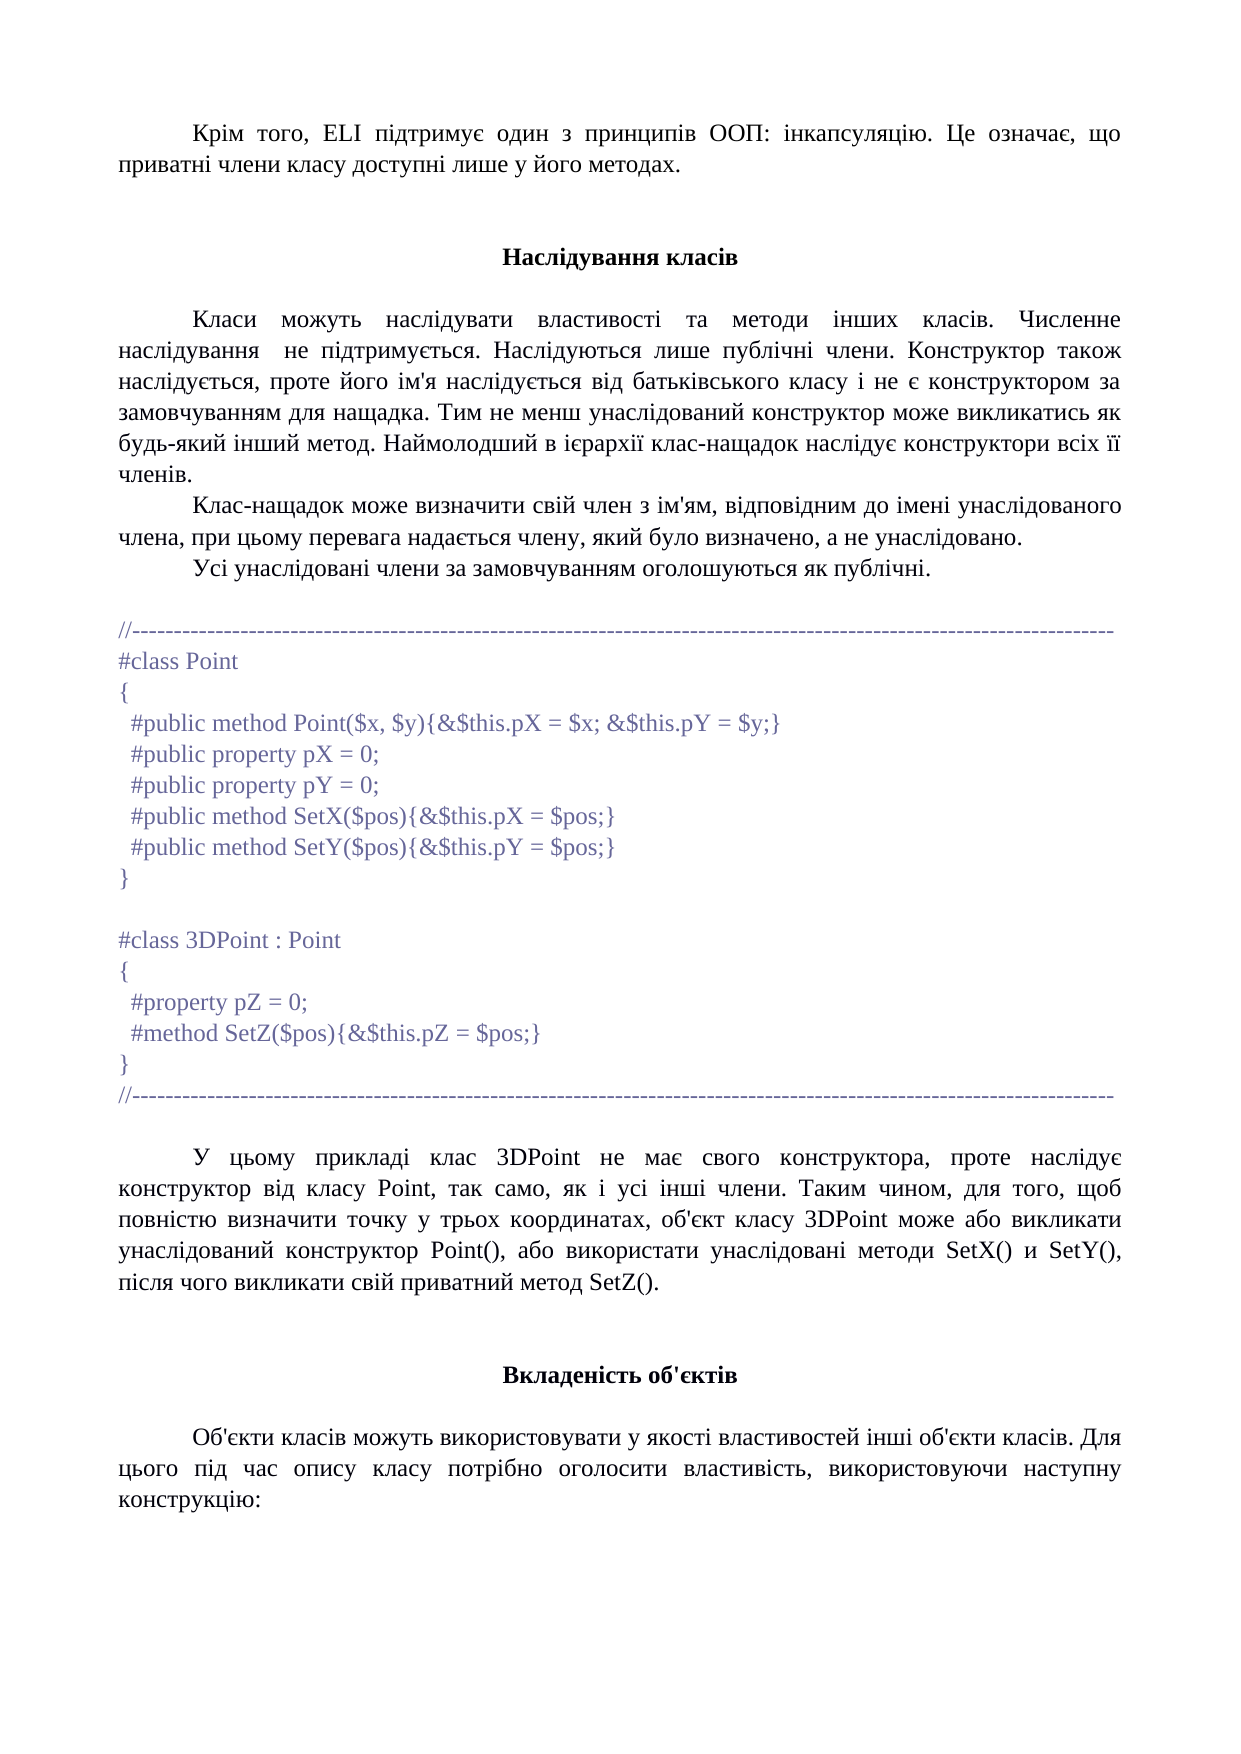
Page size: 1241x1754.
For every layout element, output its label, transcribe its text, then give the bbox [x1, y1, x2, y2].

text Крім того, ELI підтримує один з принципів ООП: інкапсуляцію. Це означає, що приватні члени класу доступні лише у його методах. [118, 118, 1122, 178]
text Класи можуть наслідувати властивості та методи інших класів. Численне наслідування не підтримується. Наслідуються лише публічні члени. Конструктор також наслідується, проте його ім'я наслідується від батьківського класу і не є конструктором за замовчуванням для нащадка. Тим не менш унаслідований конструктор може викликатись як будь-який інший метод. Наймолодший в ієрархії клас-нащадок наслідує конструктори всіх її членів. [118, 304, 1122, 488]
text #method SetZ($pos){&$this.pZ = $pos;} [118, 1018, 1122, 1047]
text Наслідування класів [118, 242, 1122, 271]
text #class 3DPoint : Point [118, 925, 1122, 954]
text #class Point [118, 646, 1122, 674]
text //---------------------------------------------------------------------------------------------------------------------- [118, 615, 1122, 643]
text //---------------------------------------------------------------------------------------------------------------------- [118, 1080, 1122, 1109]
text #public method SetY($pos){&$this.pY = $pos;} [118, 832, 1122, 861]
text Об'єкти класів можуть використовувати у якості властивостей інші об'єкти класів. Для цього під час опису класу потрібно оголосити властивість, використовуючи наступну конструкцію: [118, 1422, 1122, 1513]
text Усі унаслідовані члени за замовчуванням оголошуються як публічні. [118, 553, 1122, 581]
text } [118, 863, 1122, 892]
text #property pZ = 0; [118, 987, 1122, 1016]
text #public method Point($x, $y){&$this.pX = $x; &$this.pY = $y;} [118, 708, 1122, 737]
text { [118, 677, 1122, 706]
text У цьому прикладі клас 3DPoint не має свого конструктора, проте наслідує конструктор від класу Point, так само, як і усі інші члени. Таким чином, для того, щоб повністю визначити точку у трьох координатах, об'єкт класу 3DPoint може або викликати унаслідований конструктор Point(), або використати унаслідовані методи SetX() и SetY(), після чого викликати свій приватний метод SetZ(). [118, 1142, 1122, 1295]
text Вкладеність об'єктів [118, 1360, 1122, 1388]
text #public method SetX($pos){&$this.pX = $pos;} [118, 801, 1122, 830]
text { [118, 956, 1122, 985]
text #public property pX = 0; [118, 739, 1122, 768]
text } [118, 1049, 1122, 1078]
text #public property pY = 0; [118, 770, 1122, 799]
text Клас-нащадок може визначити свій член з ім'ям, відповідним до імені унаслідованого члена, при цьому перевага надається члену, який було визначено, а не унаслідовано. [118, 491, 1122, 550]
